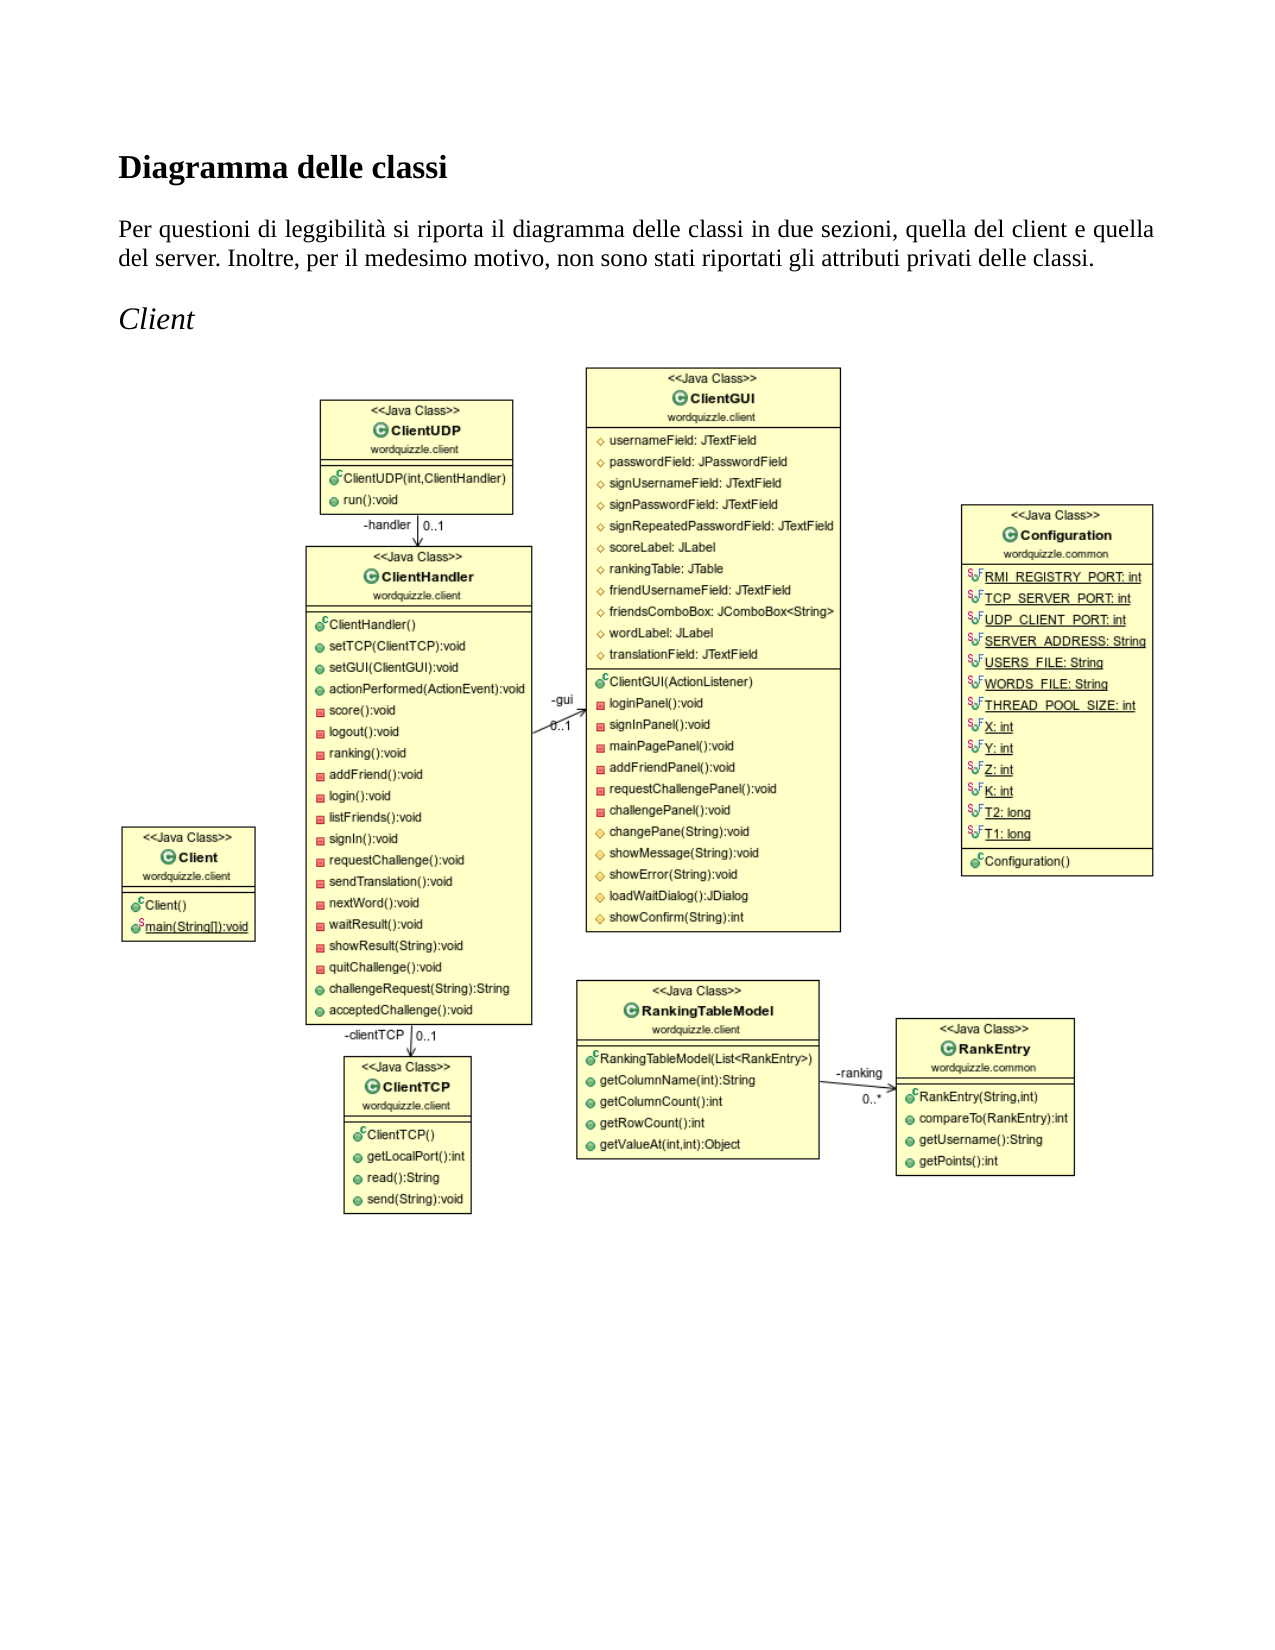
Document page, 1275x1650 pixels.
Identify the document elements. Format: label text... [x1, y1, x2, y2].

text Client [118, 300, 1157, 336]
text Per questioni di leggibilità si riporta il diagramma delle classi in due sezioni, quella del client e quella del server. Inoltre, per il medesimo motivo, non sono stati riportati gli attributi privati delle classi. [118, 214, 1157, 271]
picture [118, 365, 1157, 1219]
text Diagramma delle classi [118, 147, 1157, 185]
